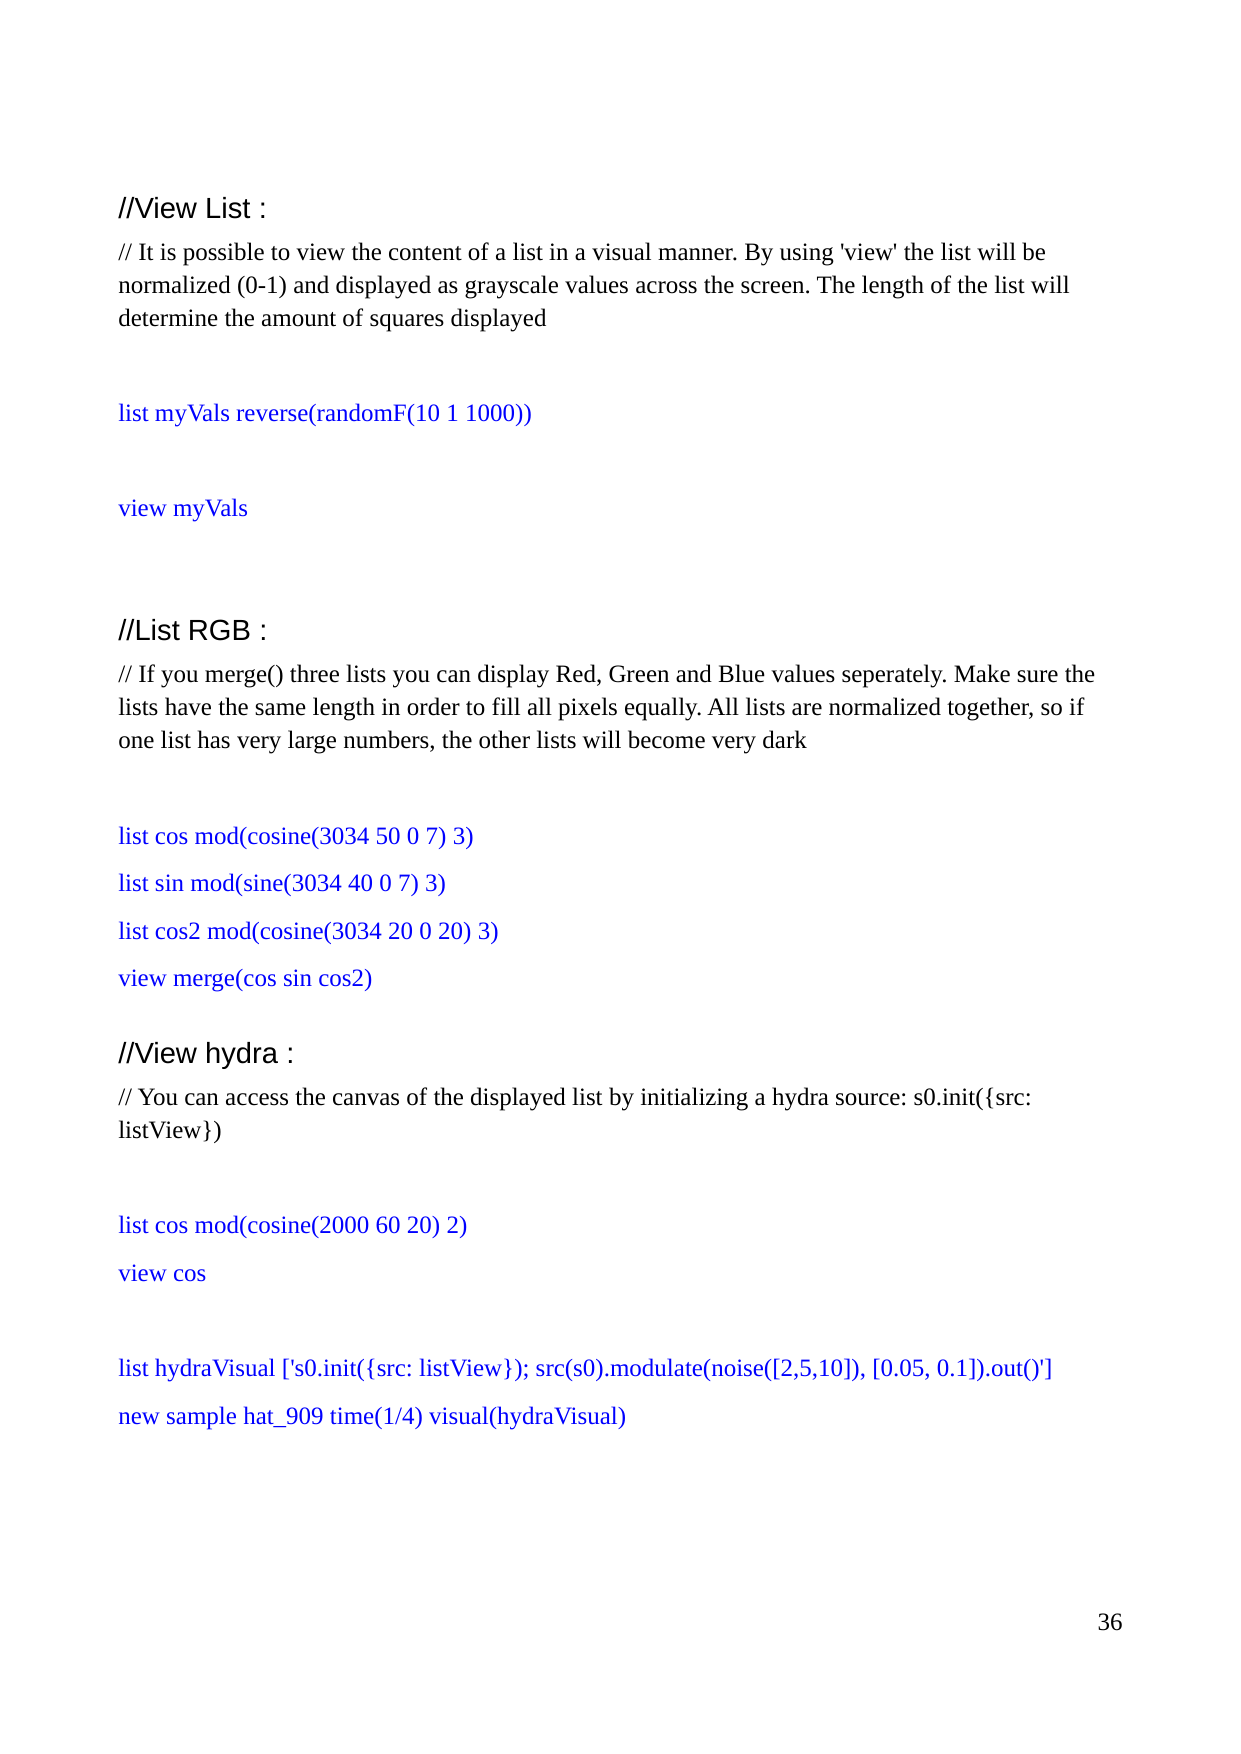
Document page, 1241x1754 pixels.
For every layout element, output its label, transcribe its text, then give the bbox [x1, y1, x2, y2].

text list cos mod(cosine(3034 50 0 7) 3) [118, 821, 1122, 849]
text list sin mod(sine(3034 40 0 7) 3) [118, 868, 1122, 897]
text view myVals [118, 493, 1122, 522]
text view cos [118, 1258, 1122, 1287]
text // You can access the canvas of the displayed list by initializing a hydra source: s0.init({src: listView}) [118, 1082, 1122, 1144]
subtitle //List RGB : [118, 613, 1122, 647]
text new sample hat_909 time(1/4) visual(hydraVisual) [118, 1401, 1122, 1429]
text list hydraVisual ['s0.init({src: listView}); src(s0).modulate(noise([2,5,10]), [0.05, 0.1]).out()'] [118, 1353, 1122, 1382]
text // If you merge() three lists you can display Red, Green and Blue values seperately. Make sure the lists have the same length in order to fill all pixels equally. All lists are normalized together, so if one list has very large numbers, the other lists will become very dark [118, 659, 1122, 754]
text list cos2 mod(cosine(3034 20 0 20) 3) [118, 916, 1122, 945]
text list myVals reverse(randomF(10 1 1000)) [118, 398, 1122, 427]
subtitle //View List : [118, 191, 1122, 224]
text list cos mod(cosine(2000 60 20) 2) [118, 1210, 1122, 1239]
text view merge(cos sin cos2) [118, 963, 1122, 992]
text // It is possible to view the content of a list in a visual manner. By using 'view' the list will be normalized (0-1) and displayed as grayscale values across the screen. The length of the list will determine the amount of squares displayed [118, 237, 1122, 332]
subtitle //View hydra : [118, 1036, 1122, 1070]
